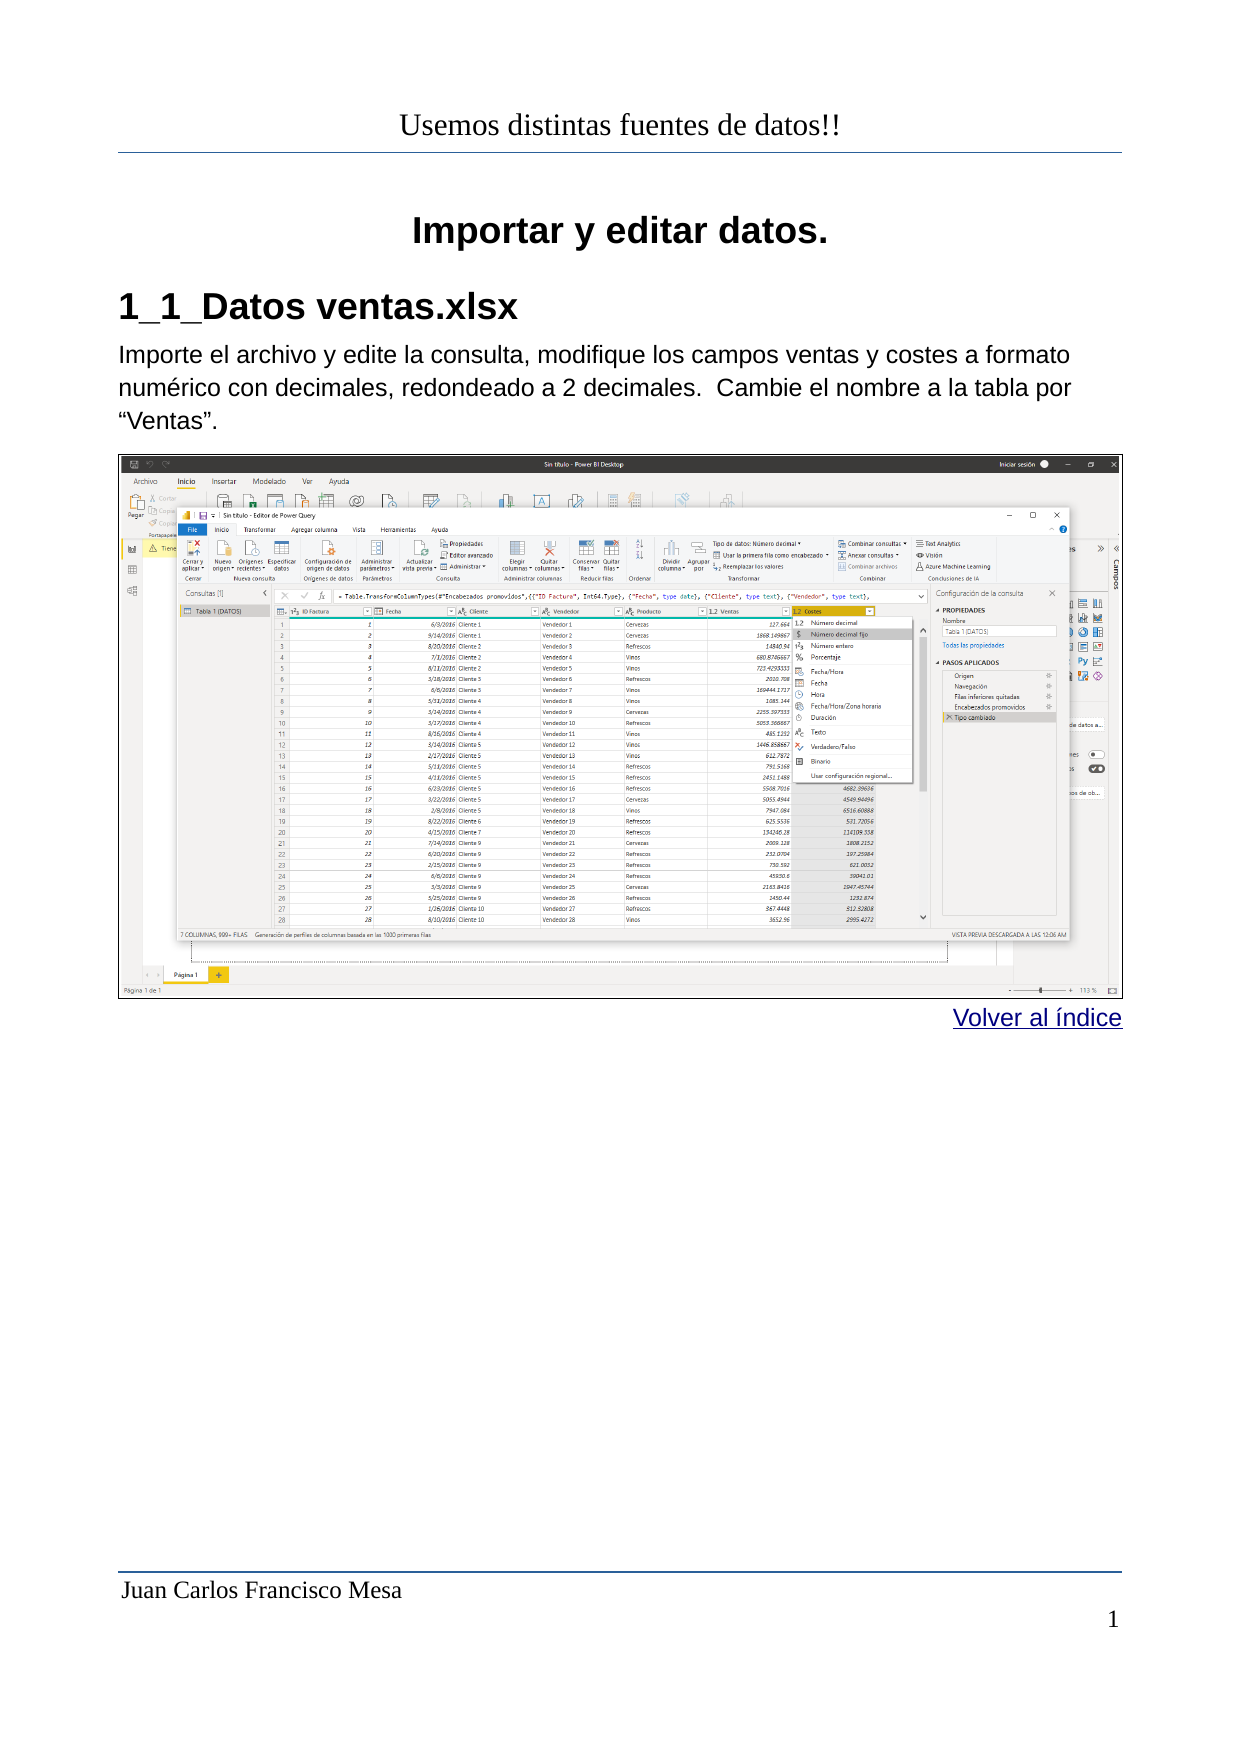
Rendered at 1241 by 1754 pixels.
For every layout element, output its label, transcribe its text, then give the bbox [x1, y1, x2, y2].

picture [121, 456, 1119, 996]
subtitle 1_1_Datos ventas.xlsx [118, 284, 1122, 327]
text Volver al índice [118, 999, 1122, 1032]
text Importe el archivo y edite la consulta, modifique los campos ventas y costes a formato numérico con decimales, redondeado a 2 decimales. Cambie el nombre a la tabla por “Ventas”. [118, 340, 1122, 435]
subtitle Importar y editar datos. [118, 208, 1122, 251]
text [119, 455, 1122, 998]
